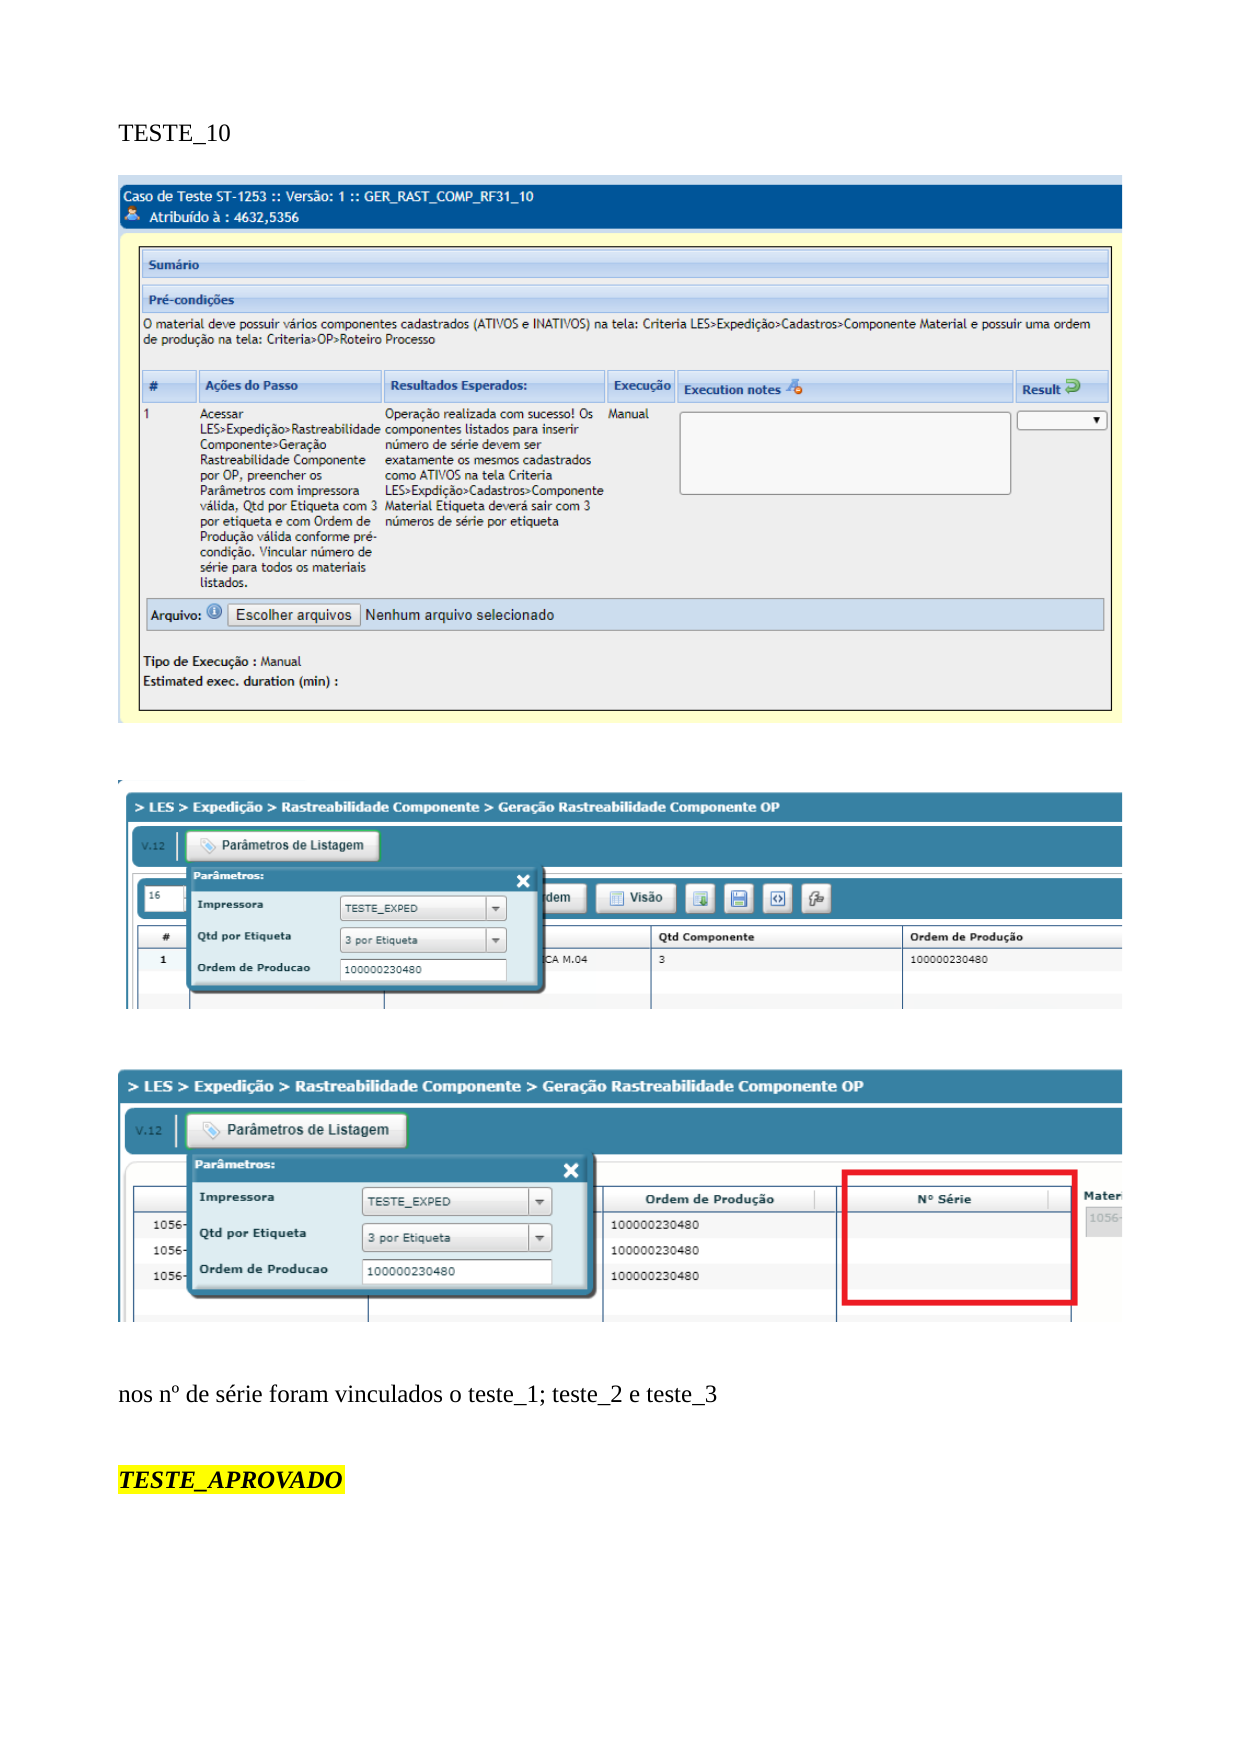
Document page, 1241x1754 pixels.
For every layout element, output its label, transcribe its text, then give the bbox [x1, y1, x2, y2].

picture [118, 1066, 1123, 1322]
text TESTE_10 [118, 118, 1122, 147]
text nos nº de série foram vinculados o teste_1; teste_2 e teste_3 [118, 1379, 1122, 1408]
picture [118, 175, 1123, 723]
text TESTE_APROVADO [118, 1465, 1122, 1494]
picture [118, 780, 1123, 1009]
